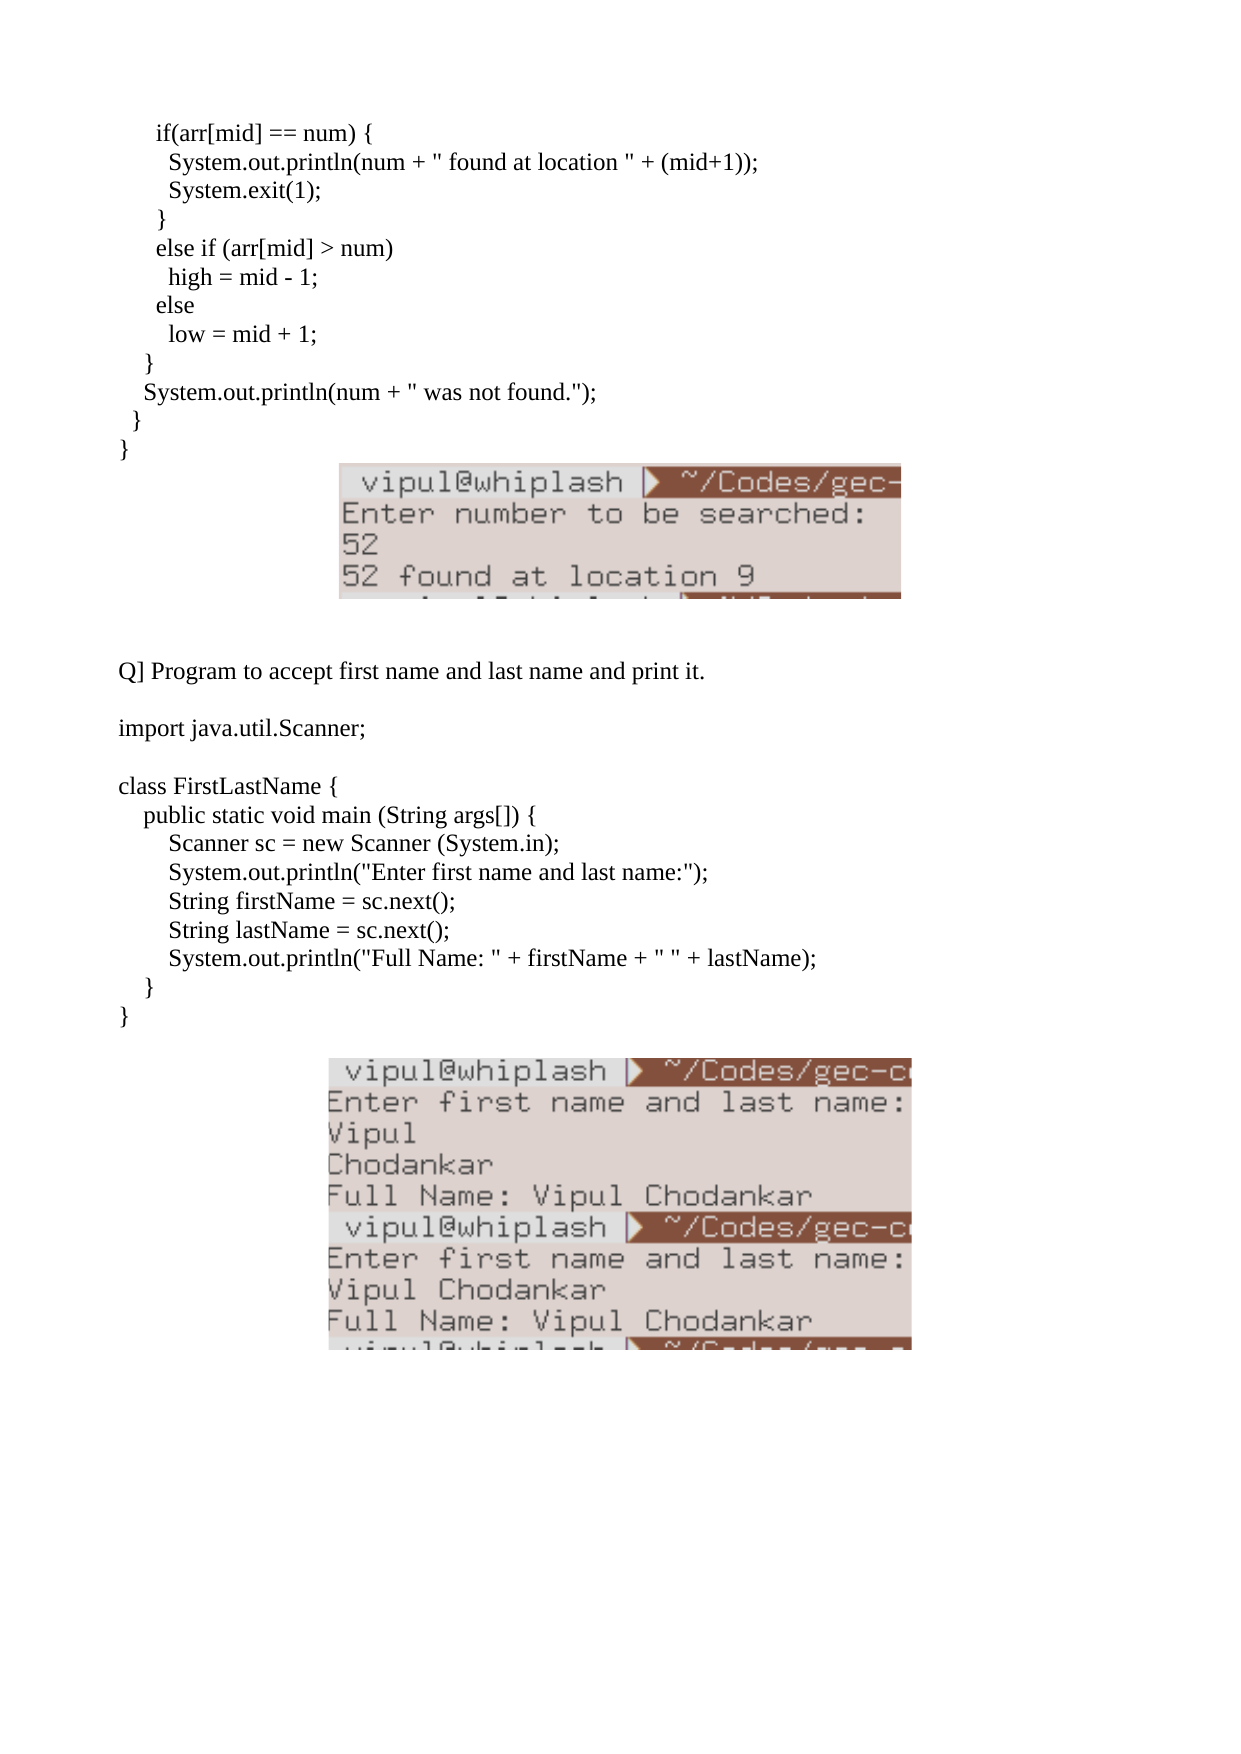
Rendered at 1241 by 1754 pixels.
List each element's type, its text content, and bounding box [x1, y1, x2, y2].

text System.out.println("Enter first name and last name:"); [118, 857, 1122, 886]
text } [118, 348, 1122, 377]
text class FirstLastName { [118, 771, 1122, 800]
text } [118, 434, 1122, 463]
text Scanner sc = new Scanner (System.in); [118, 828, 1122, 857]
text high = mid - 1; [118, 262, 1122, 291]
text } [118, 204, 1122, 233]
text System.out.println("Full Name: " + firstName + " " + lastName); [118, 943, 1122, 972]
text System.exit(1); [118, 176, 1122, 204]
text String firstName = sc.next(); [118, 886, 1122, 915]
text Q] Program to accept first name and last name and print it. [118, 656, 1122, 685]
text } [118, 406, 1122, 434]
text } [118, 972, 1122, 1001]
picture [338, 463, 902, 599]
text System.out.println(num + " found at location " + (mid+1)); [118, 147, 1122, 176]
text System.out.println(num + " was not found."); [118, 377, 1122, 406]
text if(arr[mid] == num) { [118, 118, 1122, 147]
text low = mid + 1; [118, 319, 1122, 348]
text public static void main (String args[]) { [118, 800, 1122, 828]
picture [328, 1058, 912, 1350]
text import java.util.Scanner; [118, 713, 1122, 742]
text else [118, 291, 1122, 319]
text } [118, 1001, 1122, 1030]
text String lastName = sc.next(); [118, 915, 1122, 943]
text else if (arr[mid] > num) [118, 233, 1122, 262]
